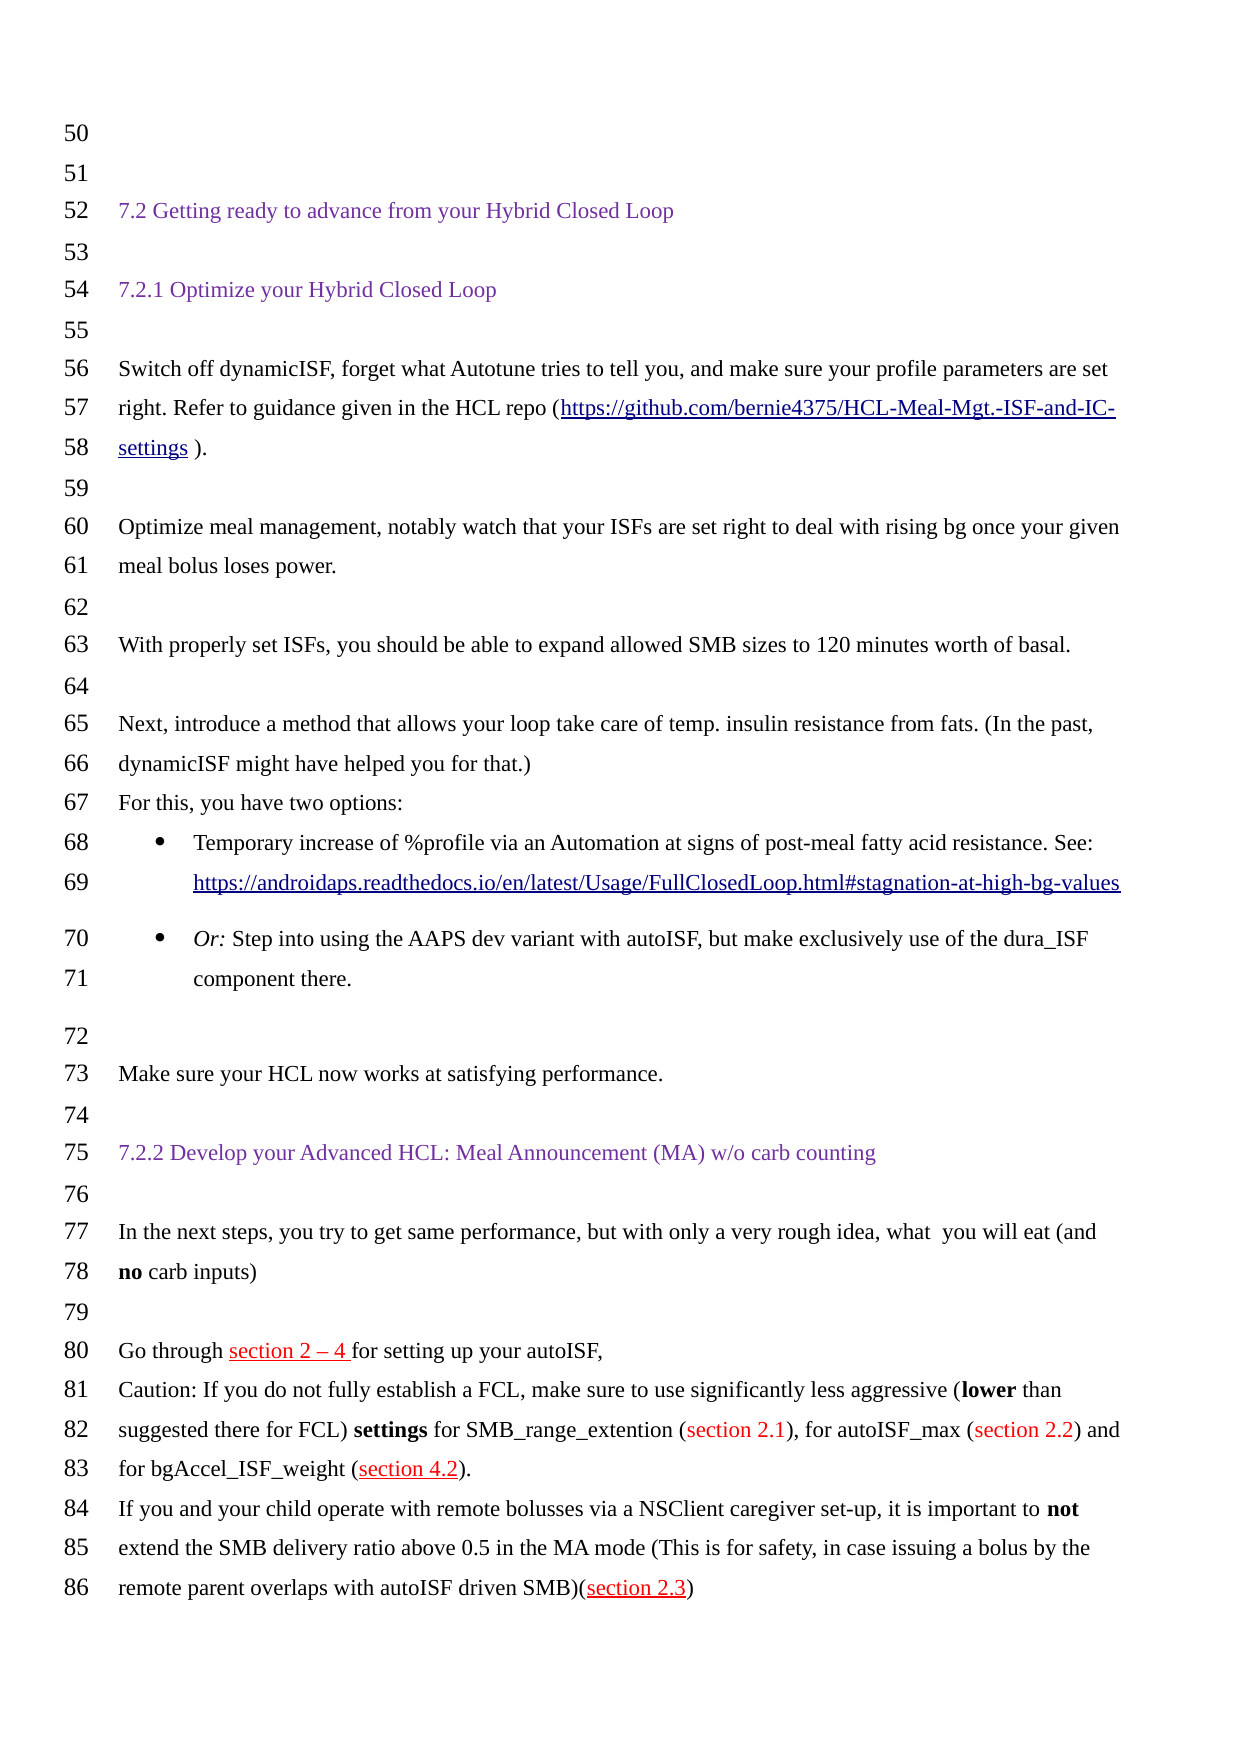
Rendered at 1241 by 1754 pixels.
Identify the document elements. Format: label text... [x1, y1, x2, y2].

text In the next steps, you try to get same performance, but with only a very rough idea, what you will eat (and no carb inputs) [118, 1218, 1122, 1284]
text Next, introduce a method that allows your loop take care of temp. insulin resistance from fats. (In the past, dynamicISF might have helped you for that.) [118, 710, 1122, 776]
text With properly set ISFs, you should be able to expand allowed SMB sizes to 120 minutes worth of basal. [118, 631, 1122, 658]
list Or: Step into using the AAPS dev variant with autoISF, but make exclusively use of the dura_ISF component there. [156, 925, 1122, 991]
list Temporary increase of %profile via an Automation at signs of post-meal fatty acid resistance. See: https://androidaps.readthedocs.io/en/latest/Usage/FullClosedLoop.html#stagnation-at-high-bg-values [156, 829, 1122, 895]
text 7.2.2 Develop your Advanced HCL: Meal Announcement (MA) w/o carb counting [118, 1139, 1122, 1166]
text 7.2.1 Optimize your Hybrid Closed Loop [118, 276, 1122, 302]
text Make sure your HCL now works at satisfying performance. [118, 1060, 1122, 1087]
text For this, you have two options: [118, 789, 1122, 816]
text 7.2 Getting ready to advance from your Hybrid Closed Loop [118, 197, 1122, 223]
text Switch off dynamicISF, forget what Autotune tries to tell you, and make sure your profile parameters are set right. Refer to guidance given in the HCL repo (https://github.com/bernie4375/HCL-Meal-Mgt.-ISF-and-IC-settings ). [118, 355, 1122, 460]
text Optimize meal management, notably watch that your ISFs are set right to deal with rising bg once your given meal bolus loses power. [118, 513, 1122, 579]
text If you and your child operate with remote bolusses via a NSClient caregiver set-up, it is important to not extend the SMB delivery ratio above 0.5 in the MA mode (This is for safety, in case issuing a bolus by the remote parent overlaps with autoISF driven SMB)(section 2.3) [118, 1494, 1122, 1600]
text Go through section 2 – 4 for setting up your autoISF, [118, 1337, 1122, 1363]
text Caution: If you do not fully establish a FCL, make sure to use significantly less aggressive (lower than suggested there for FCL) settings for SMB_range_extention (section 2.1), for autoISF_max (section 2.2) and for bgAccel_ISF_weight (section 4.2). [118, 1376, 1122, 1481]
